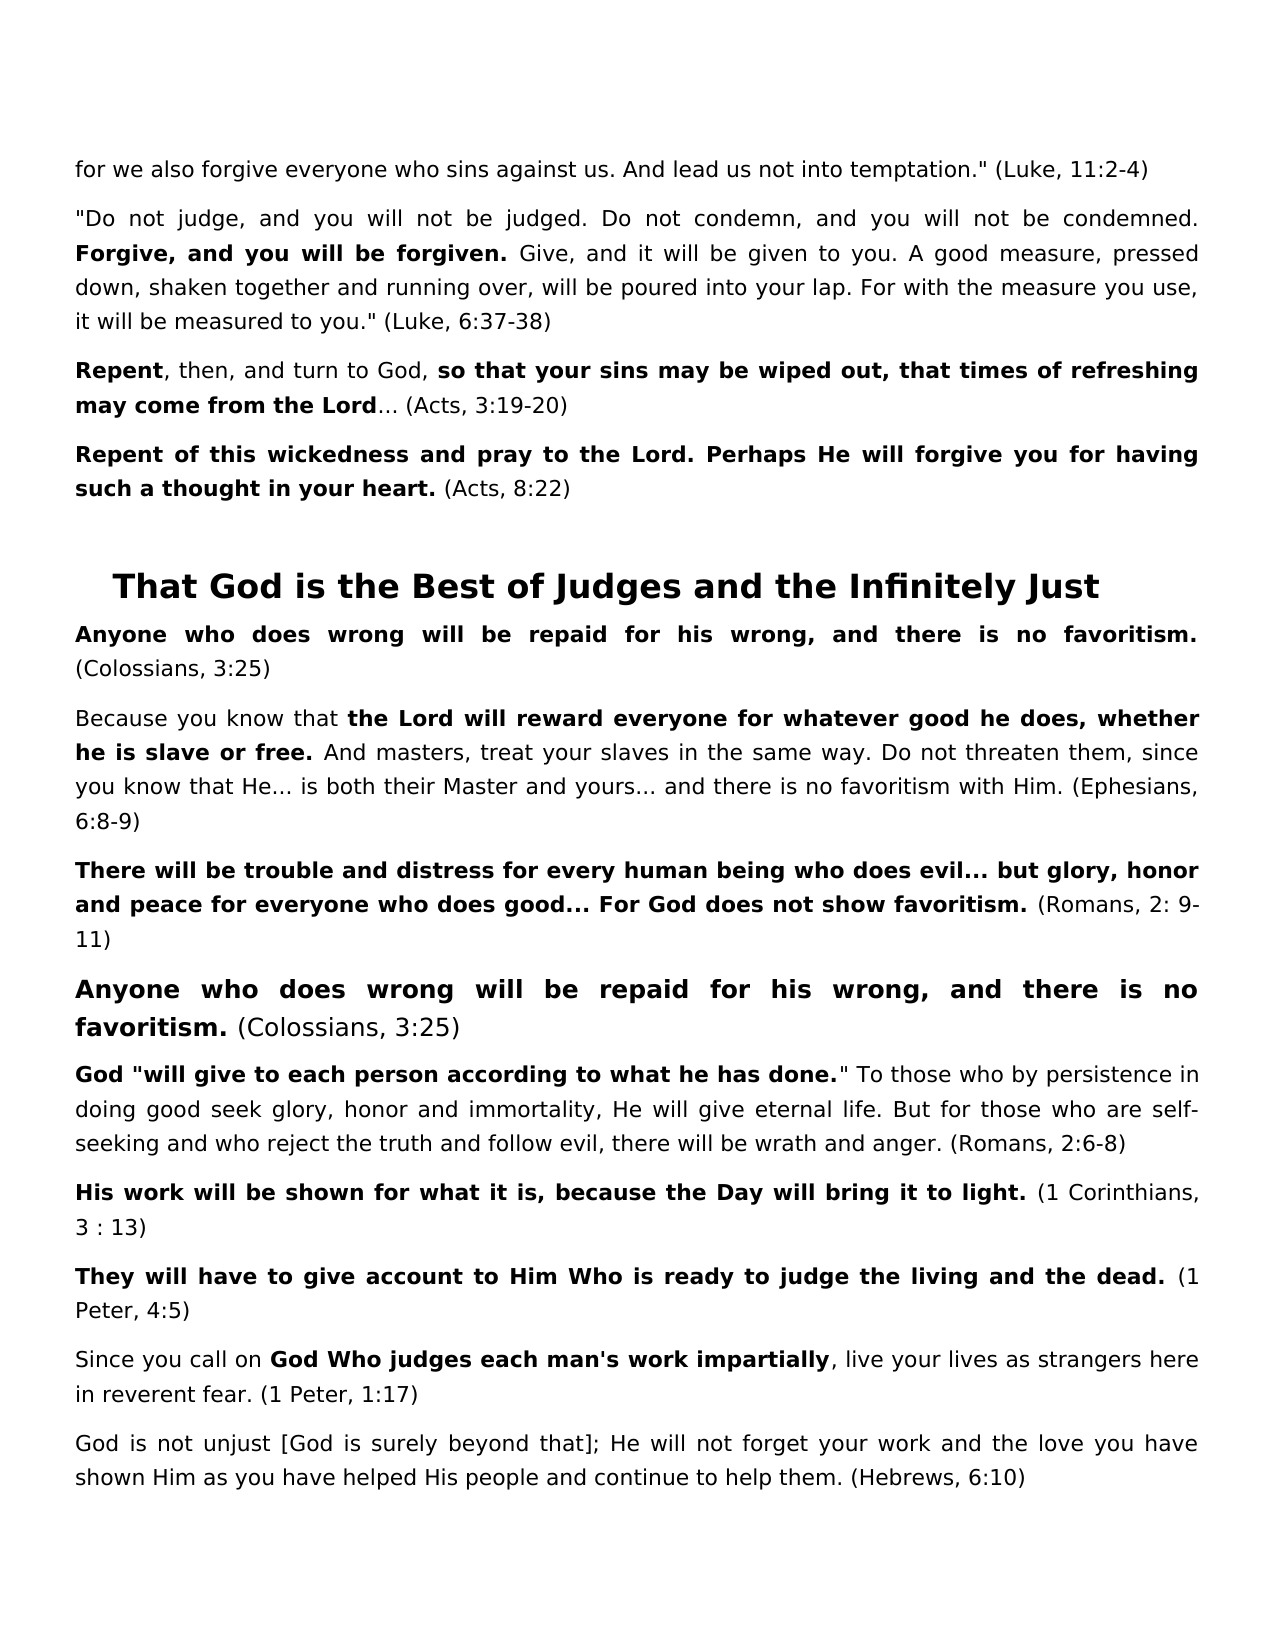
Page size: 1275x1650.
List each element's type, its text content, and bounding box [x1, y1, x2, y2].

text God "will give to each person according to what he has done." To those who by persistence in doing good seek glory, honor and immortality, He will give eternal life. But for those who are self-seeking and who reject the truth and follow evil, there will be wrath and anger. (Romans, 2:6-8) [75, 1055, 1200, 1158]
text Since you call on God Who judges each man's work impartially, live your lives as strangers here in reverent fear. (1 Peter, 1:17) [75, 1340, 1200, 1409]
text Repent of this wickedness and pray to the Lord. Perhaps He will forgive you for having such a thought in your heart. (Acts, 8:22) [75, 435, 1200, 504]
text God is not unjust [God is surely beyond that]; He will not forget your work and the love you have shown Him as you have helped His people and continue to help them. (Hebrews, 6:10) [75, 1424, 1200, 1493]
text Anyone who does wrong will be repaid for his wrong, and there is no favoritism. (Colossians, 3:25) [75, 969, 1200, 1044]
text They will have to give account to Him Who is ready to judge the living and the dead. (1 Peter, 4:5) [75, 1257, 1200, 1326]
text for we also forgive everyone who sins against us. And lead us not into temptation." (Luke, 11:2-4) [75, 150, 1200, 184]
text Repent, then, and turn to God, so that your sins may be wiped out, that times of refreshing may come from the Lord... (Acts, 3:19-20) [75, 351, 1200, 420]
text "Do not judge, and you will not be judged. Do not condemn, and you will not be condemned. Forgive, and you will be forgiven. Give, and it will be given to you. A good measure, pressed down, shaken together and running over, will be poured into your lap. For with the measure you use, it will be measured to you." (Luke, 6:37-38) [75, 199, 1200, 337]
text His work will be shown for what it is, because the Day will bring it to light. (1 Corinthians, 3 : 13) [75, 1173, 1200, 1242]
text There will be trouble and distress for every human being who does evil... but glory, honor and peace for everyone who does good... For God does not show favoritism. (Romans, 2: 9-11) [75, 851, 1200, 954]
text Because you know that the Lord will reward everyone for whatever good he does, whether he is slave or free. And masters, treat your slaves in the same way. Do not threaten them, since you know that He... is both their Master and yours... and there is no favoritism with Him. (Ephesians, 6:8-9) [75, 698, 1200, 836]
text Anyone who does wrong will be repaid for his wrong, and there is no favoritism. (Colossians, 3:25) [75, 615, 1200, 684]
subtitle That God is the Best of Judges and the Infinitely Just [112, 568, 1200, 607]
